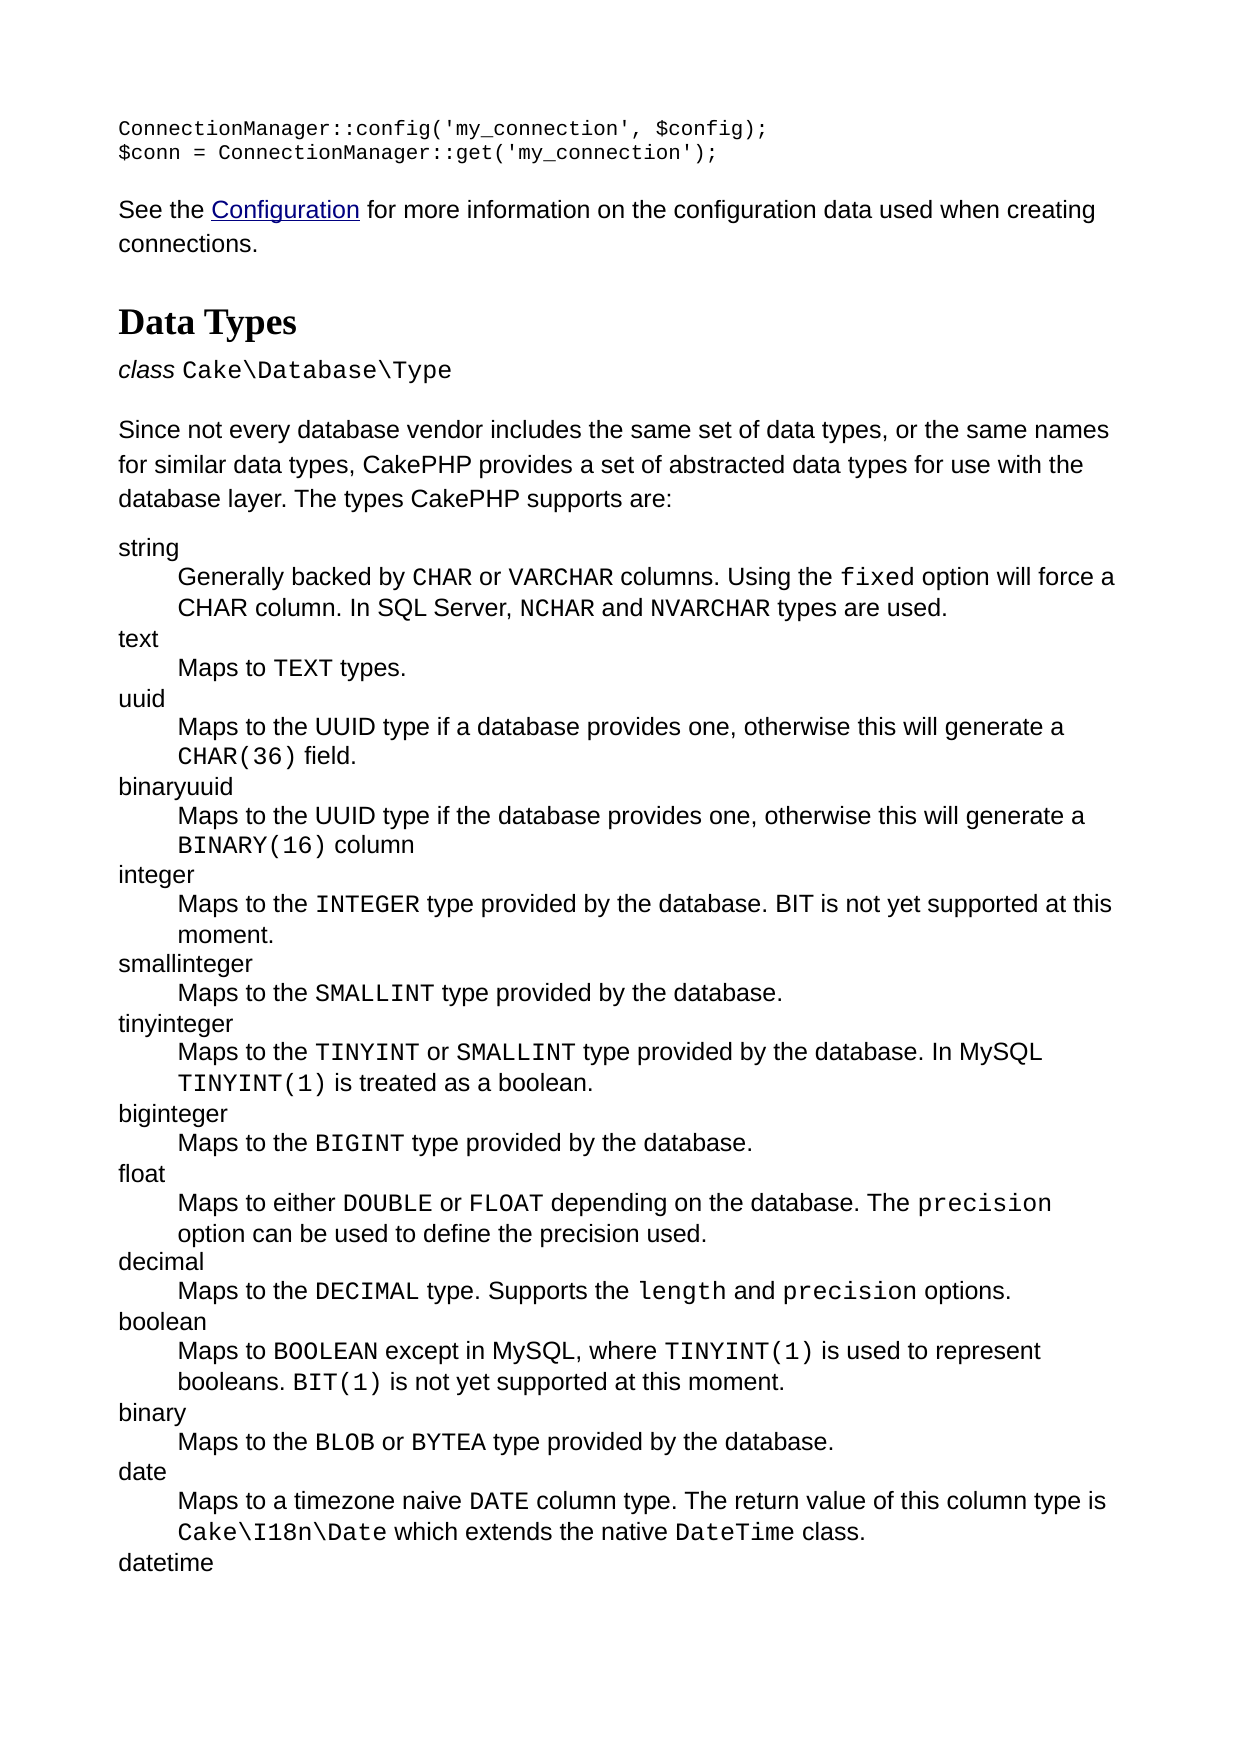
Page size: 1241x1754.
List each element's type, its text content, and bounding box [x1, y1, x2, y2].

subtitle biginteger [118, 1099, 1122, 1128]
list Maps to either DOUBLE or FLOAT depending on the database. The precision option can be used to define the precision used. [177, 1188, 1122, 1247]
subtitle binary [118, 1398, 1122, 1426]
text ConnectionManager::config('my_connection', $config); [118, 118, 1122, 142]
list Maps to BOOLEAN except in MySQL, where TINYINT(1) is used to represent booleans. BIT(1) is not yet supported at this moment. [177, 1336, 1122, 1398]
text $conn = ConnectionManager::get('my_connection'); [118, 142, 1122, 165]
list Maps to the BIGINT type provided by the database. [177, 1128, 1122, 1159]
list Generally backed by CHAR or VARCHAR columns. Using the fixed option will force a CHAR column. In SQL Server, NCHAR and NVARCHAR types are used. [177, 562, 1122, 624]
subtitle decimal [118, 1247, 1122, 1276]
subtitle string [118, 533, 1122, 562]
subtitle binaryuuid [118, 772, 1122, 801]
text See the Configuration for more information on the configuration data used when creating connections. [118, 195, 1122, 258]
list Maps to TEXT types. [177, 653, 1122, 684]
subtitle float [118, 1159, 1122, 1188]
list Maps to a timezone naive DATE column type. The return value of this column type is Cake\I18n\Date which extends the native DateTime class. [177, 1486, 1122, 1548]
text Since not every database vendor includes the same set of data types, or the same names for similar data types, CakePHP provides a set of abstracted data types for use with the database layer. The types CakePHP supports are: [118, 415, 1122, 513]
list Maps to the SMALLINT type provided by the database. [177, 978, 1122, 1009]
subtitle integer [118, 861, 1122, 889]
list Maps to the INTEGER type provided by the database. BIT is not yet supported at this moment. [177, 889, 1122, 949]
subtitle text [118, 624, 1122, 653]
subtitle boolean [118, 1307, 1122, 1336]
list Maps to the TINYINT or SMALLINT type provided by the database. In MySQL TINYINT(1) is treated as a boolean. [177, 1037, 1122, 1099]
subtitle date [118, 1457, 1122, 1486]
list Maps to the DECIMAL type. Supports the length and precision options. [177, 1276, 1122, 1307]
list Maps to the BLOB or BYTEA type provided by the database. [177, 1426, 1122, 1457]
subtitle tinyinteger [118, 1009, 1122, 1037]
list Maps to the UUID type if a database provides one, otherwise this will generate a CHAR(36) field. [177, 712, 1122, 772]
subtitle Data Types [118, 299, 1122, 342]
subtitle datetime [118, 1548, 1122, 1577]
list Maps to the UUID type if the database provides one, otherwise this will generate a BINARY(16) column [177, 801, 1122, 861]
subtitle smallinteger [118, 949, 1122, 978]
subtitle uuid [118, 684, 1122, 712]
subtitle class Cake\Database\Type [118, 355, 1122, 386]
